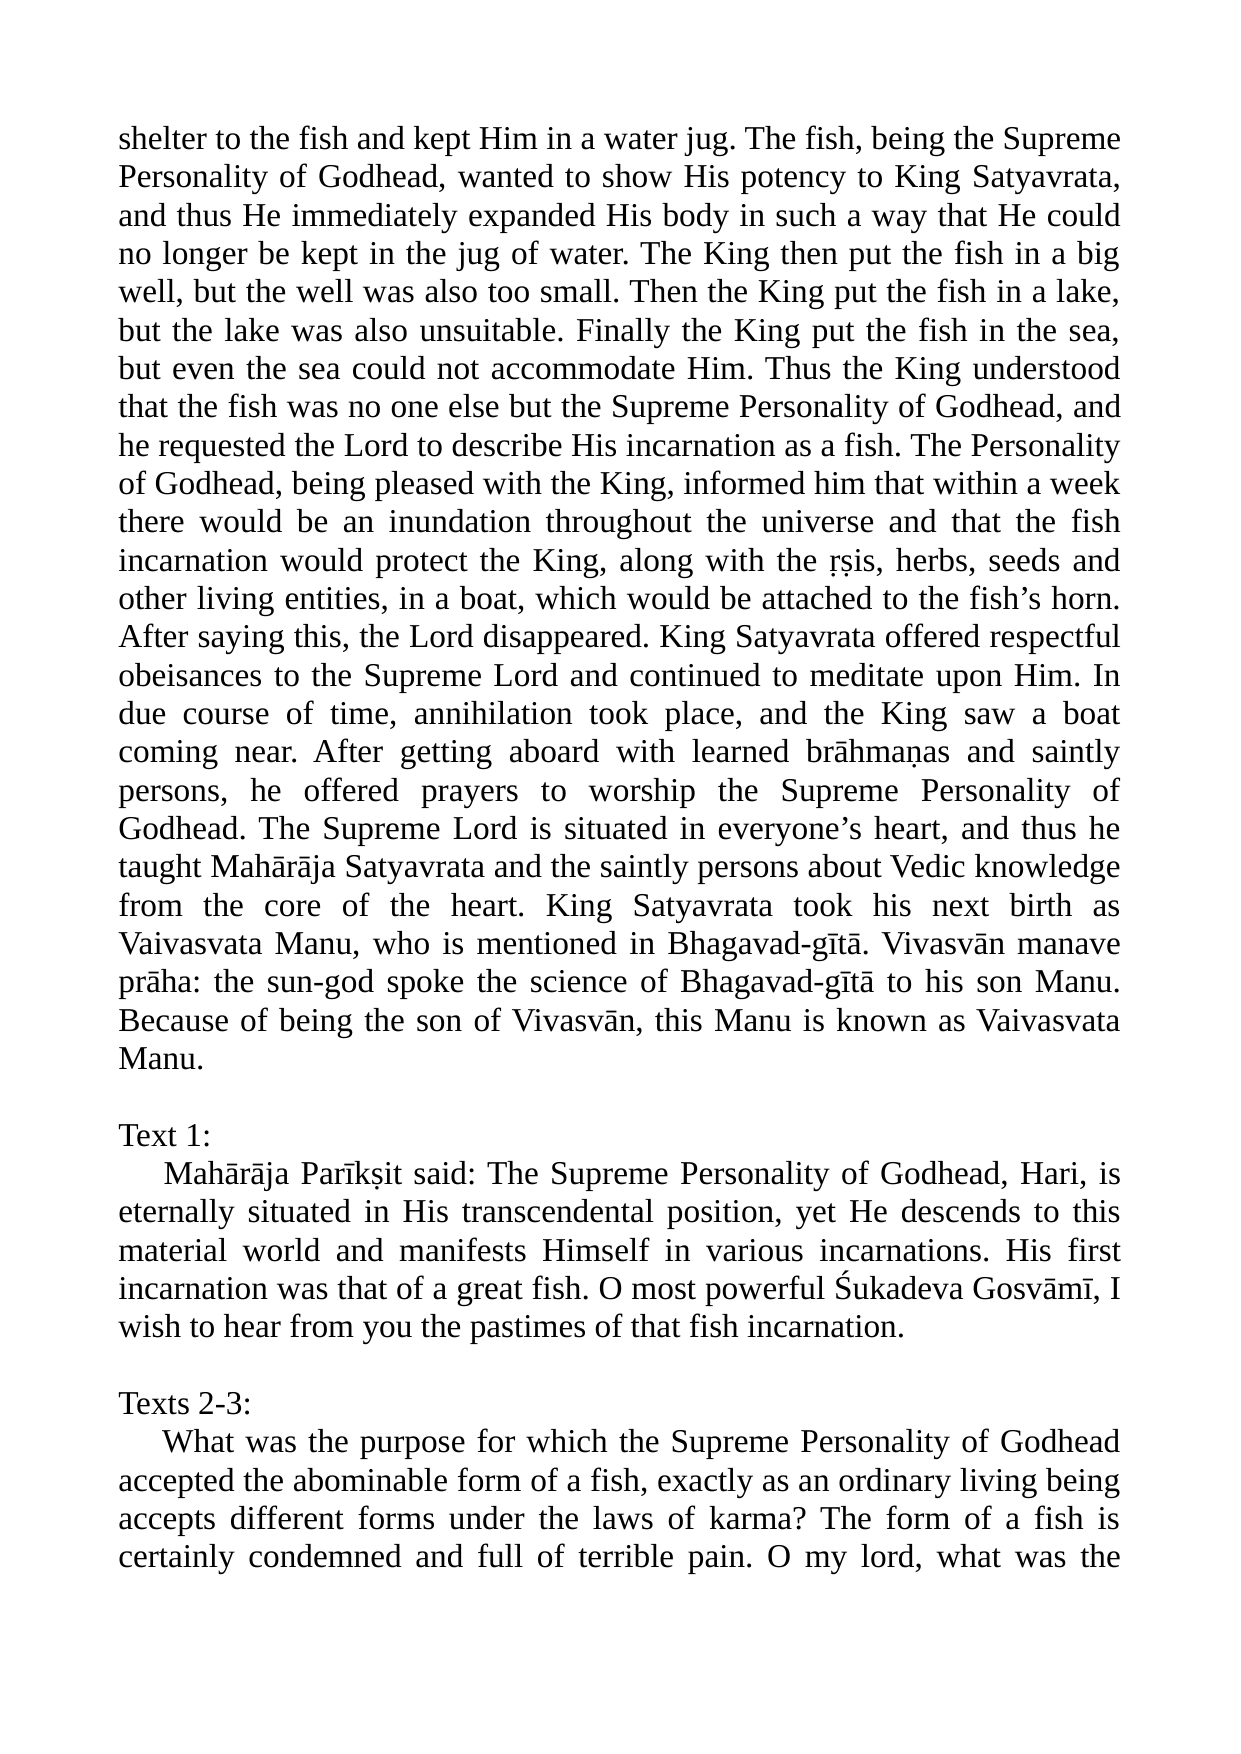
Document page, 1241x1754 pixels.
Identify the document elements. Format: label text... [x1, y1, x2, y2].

text Mahārāja Parīkṣit said: The Supreme Personality of Godhead, Hari, is eternally situated in His transcendental position, yet He descends to this material world and manifests Himself in various incarnations. His first incarnation was that of a great fish. O most powerful Śukadeva Gosvāmī, I wish to hear from you the pastimes of that fish incarnation. [118, 1153, 1122, 1345]
text Texts 2-3: [118, 1383, 1122, 1421]
text shelter to the fish and kept Him in a water jug. The fish, being the Supreme Personality of Godhead, wanted to show His potency to King Satyavrata, and thus He immediately expanded His body in such a way that He could no longer be kept in the jug of water. The King then put the fish in a big well, but the well was also too small. Then the King put the fish in a lake, but the lake was also unsuitable. Finally the King put the fish in the sea, but even the sea could not accommodate Him. Thus the King understood that the fish was no one else but the Supreme Personality of Godhead, and he requested the Lord to describe His incarnation as a fish. The Personality of Godhead, being pleased with the King, informed him that within a week there would be an inundation throughout the universe and that the fish incarnation would protect the King, along with the ṛṣis, herbs, seeds and other living entities, in a boat, which would be attached to the fish’s horn. After saying this, the Lord disappeared. King Satyavrata offered respectful obeisances to the Supreme Lord and continued to meditate upon Him. In due course of time, annihilation took place, and the King saw a boat coming near. After getting aboard with learned brāhmaṇas and saintly persons, he offered prayers to worship the Supreme Personality of Godhead. The Supreme Lord is situated in everyone’s heart, and thus he taught Mahārāja Satyavrata and the saintly persons about Vedic knowledge from the core of the heart. King Satyavrata took his next birth as Vaivasvata Manu, who is mentioned in Bhagavad-gītā. Vivasvān manave prāha: the sun-god spoke the science of Bhagavad-gītā to his son Manu. Because of being the son of Vivasvān, this Manu is known as Vaivasvata Manu. [118, 118, 1122, 1076]
text What was the purpose for which the Supreme Personality of Godhead accepted the abominable form of a fish, exactly as an ordinary living being accepts different forms under the laws of karma? The form of a fish is certainly condemned and full of terrible pain. O my lord, what was the [118, 1421, 1122, 1575]
text Text 1: [118, 1115, 1122, 1153]
